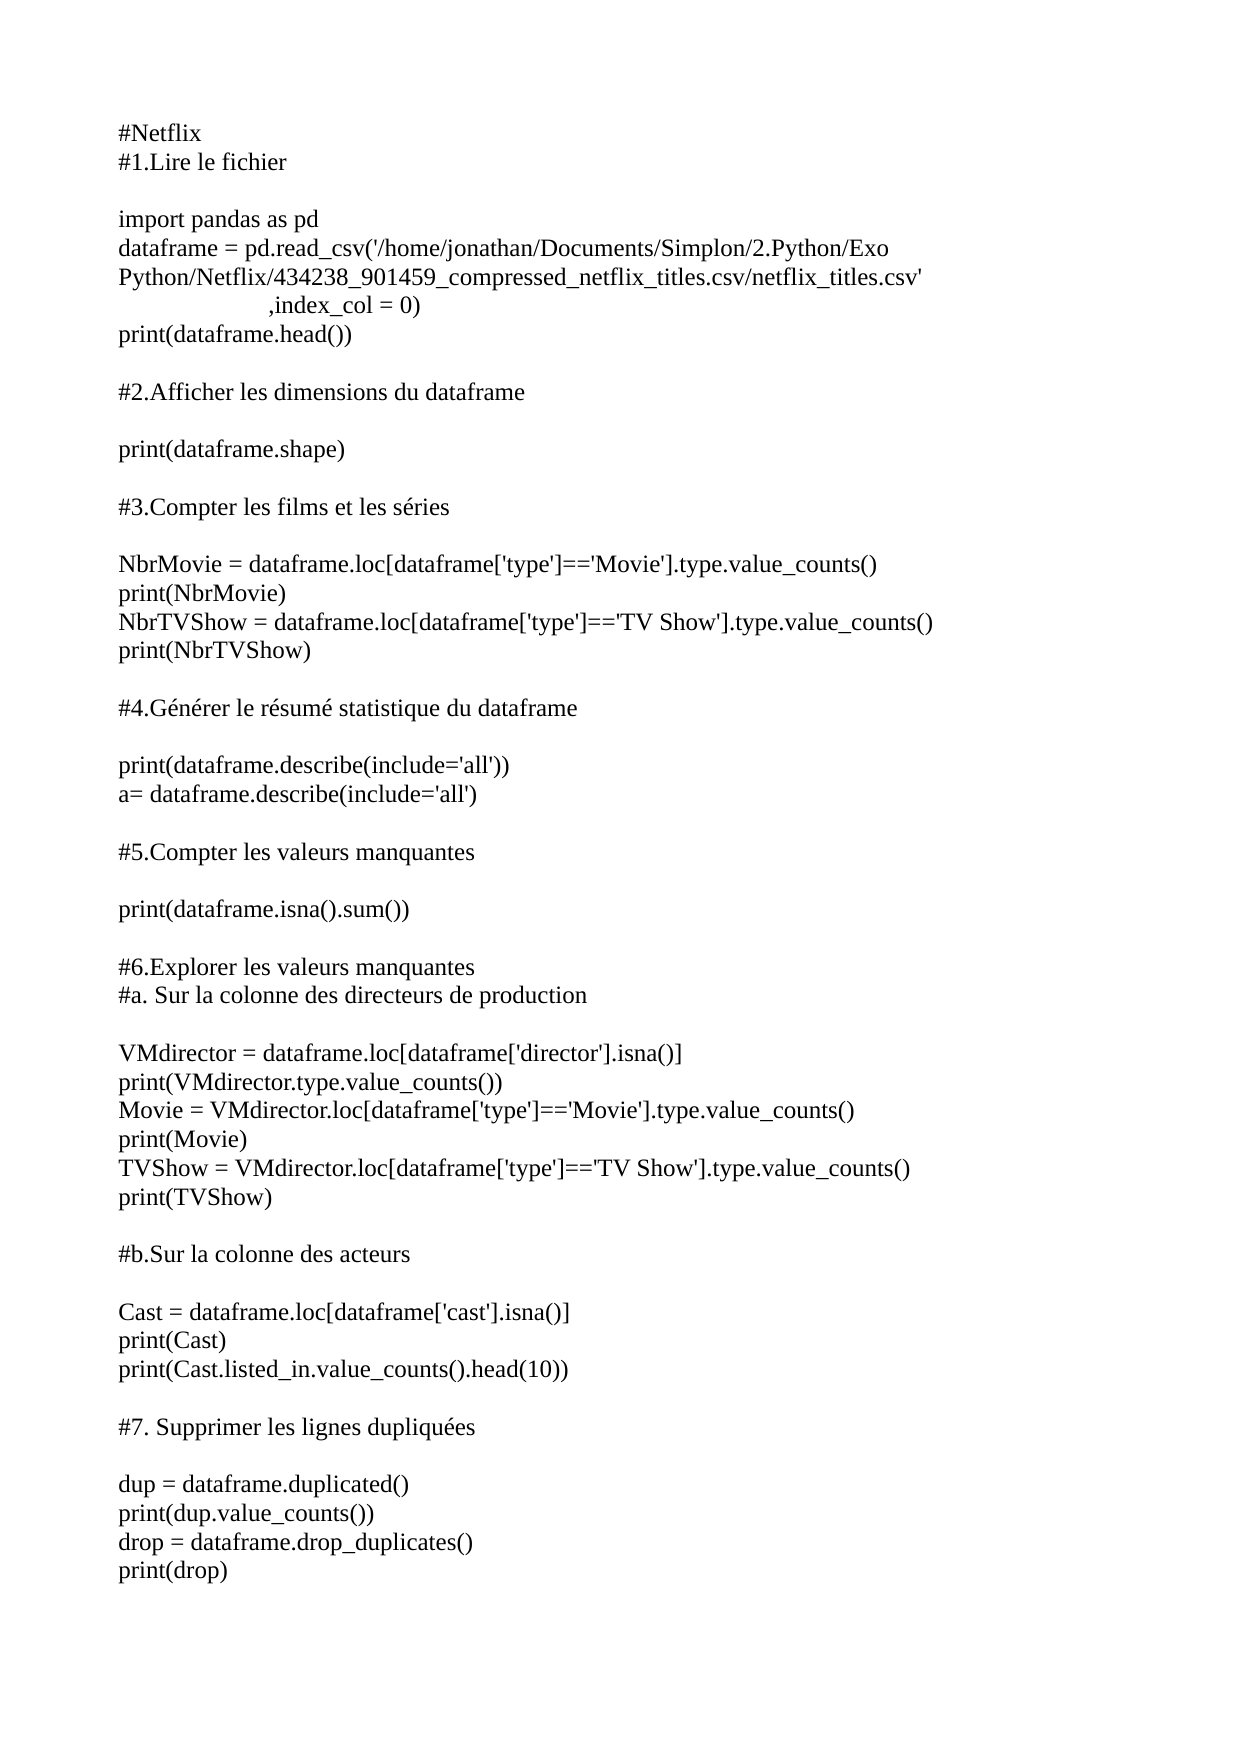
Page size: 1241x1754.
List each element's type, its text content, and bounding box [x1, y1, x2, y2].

text print(NbrTVShow) [118, 636, 1122, 664]
text #a. Sur la colonne des directeurs de production [118, 981, 1122, 1009]
text print(NbrMovie) [118, 578, 1122, 607]
text print(dataframe.describe(include='all')) [118, 751, 1122, 779]
text print(dataframe.isna().sum()) [118, 894, 1122, 923]
text print(Cast.listed_in.value_counts().head(10)) [118, 1354, 1122, 1383]
text print(Movie) [118, 1124, 1122, 1153]
text print(dataframe.shape) [118, 434, 1122, 463]
text import pandas as pd [118, 204, 1122, 233]
text #2.Afficher les dimensions du dataframe [118, 377, 1122, 406]
text #b.Sur la colonne des acteurs [118, 1239, 1122, 1268]
text TVShow = VMdirector.loc[dataframe['type']=='TV Show'].type.value_counts() [118, 1153, 1122, 1182]
text dup = dataframe.duplicated() [118, 1469, 1122, 1498]
text #5.Compter les valeurs manquantes [118, 837, 1122, 866]
text print(dataframe.head()) [118, 319, 1122, 348]
text print(VMdirector.type.value_counts()) [118, 1067, 1122, 1096]
text dataframe = pd.read_csv('/home/jonathan/Documents/Simplon/2.Python/Exo Python/Netflix/434238_901459_compressed_netflix_titles.csv/netflix_titles.csv' [118, 233, 1122, 291]
text drop = dataframe.drop_duplicates() [118, 1527, 1122, 1556]
text NbrMovie = dataframe.loc[dataframe['type']=='Movie'].type.value_counts() [118, 549, 1122, 578]
text print(drop) [118, 1556, 1122, 1584]
text print(Cast) [118, 1326, 1122, 1354]
text NbrTVShow = dataframe.loc[dataframe['type']=='TV Show'].type.value_counts() [118, 607, 1122, 636]
text Cast = dataframe.loc[dataframe['cast'].isna()] [118, 1297, 1122, 1326]
text print(TVShow) [118, 1182, 1122, 1211]
text VMdirector = dataframe.loc[dataframe['director'].isna()] [118, 1038, 1122, 1067]
text #3.Compter les films et les séries [118, 492, 1122, 521]
text #7. Supprimer les lignes dupliquées [118, 1412, 1122, 1441]
text #1.Lire le fichier [118, 147, 1122, 176]
text print(dup.value_counts()) [118, 1498, 1122, 1527]
text #Netflix [118, 118, 1122, 147]
text a= dataframe.describe(include='all') [118, 779, 1122, 808]
text ,index_col = 0) [118, 291, 1122, 319]
text Movie = VMdirector.loc[dataframe['type']=='Movie'].type.value_counts() [118, 1096, 1122, 1124]
text #4.Générer le résumé statistique du dataframe [118, 693, 1122, 722]
text #6.Explorer les valeurs manquantes [118, 952, 1122, 981]
